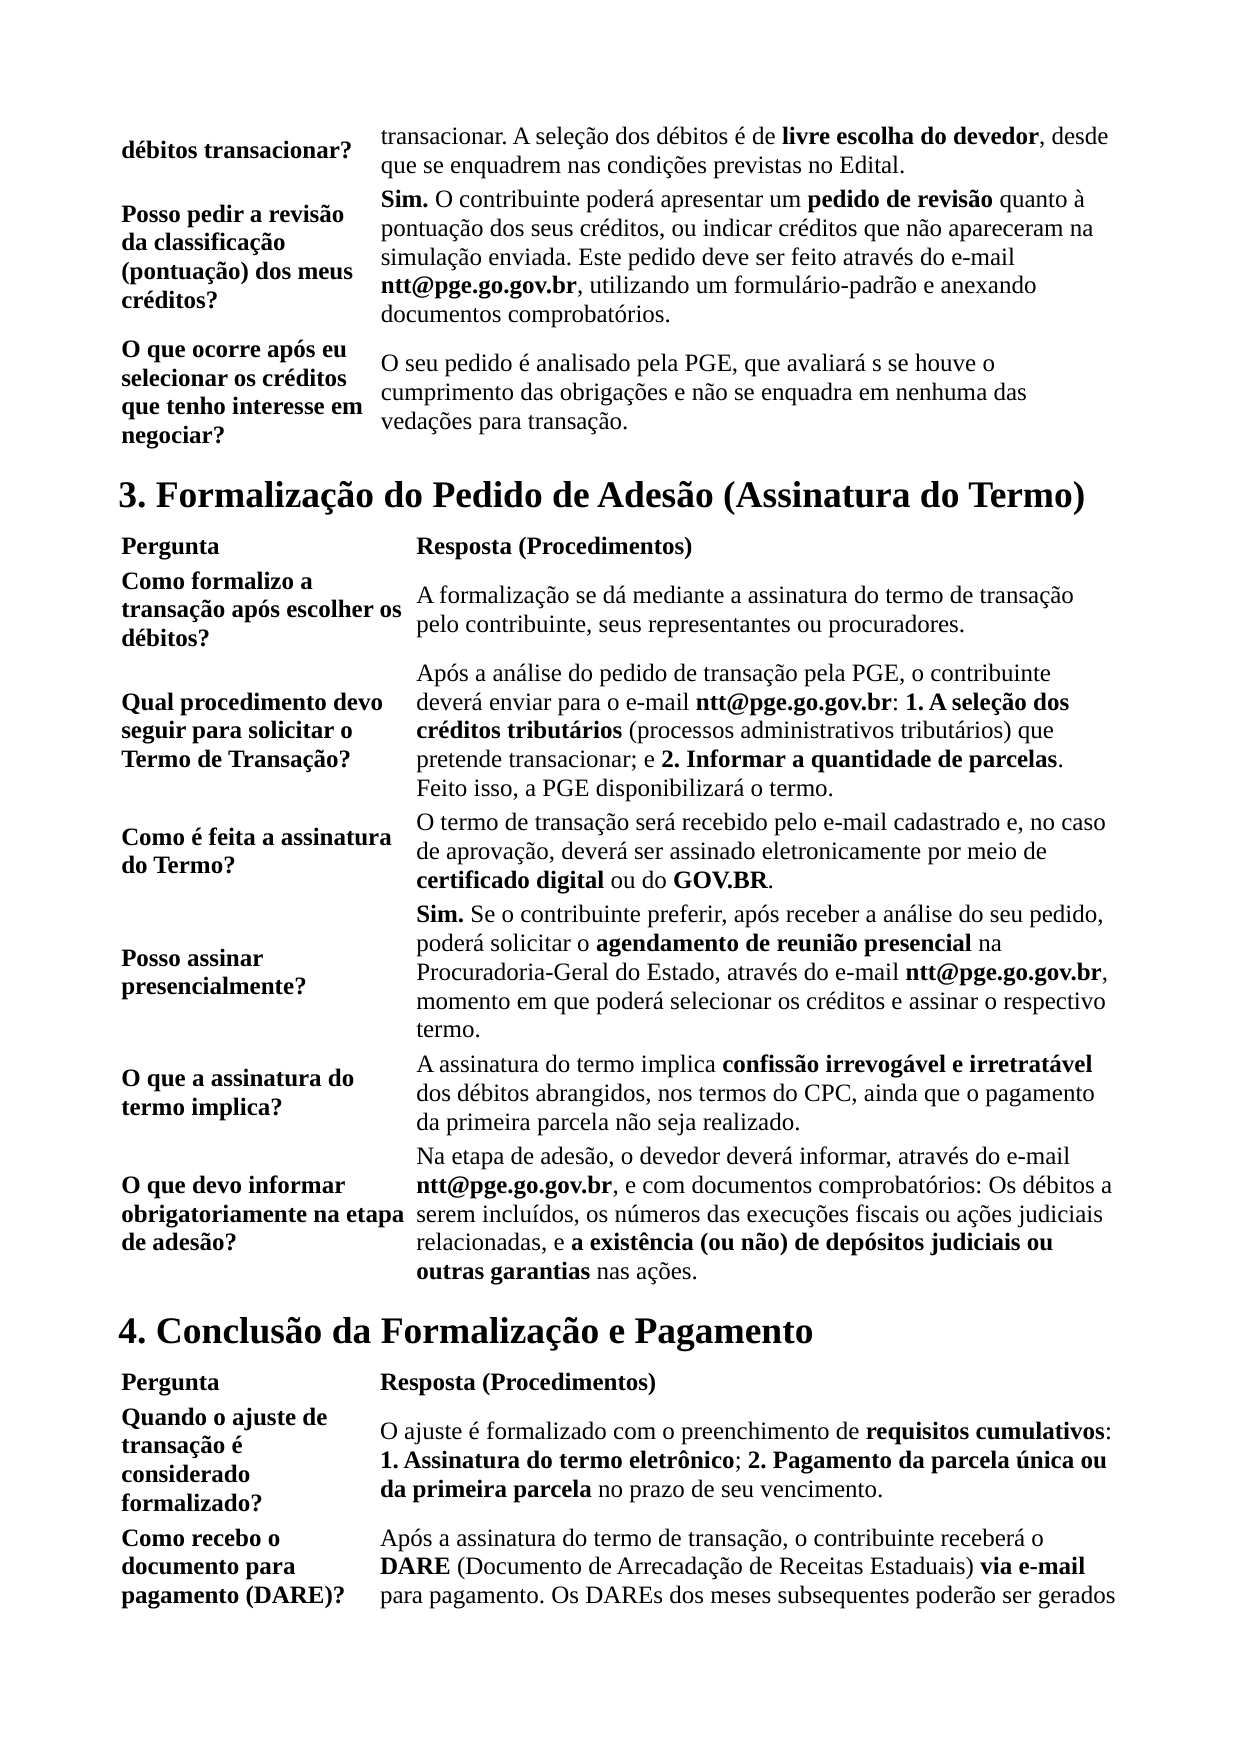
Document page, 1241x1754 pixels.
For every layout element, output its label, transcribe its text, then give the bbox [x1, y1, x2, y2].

table_header Resposta (Procedimentos) [413, 528, 1122, 563]
table_cell Como é feita a assinatura do Termo? [118, 805, 413, 897]
table_cell A assinatura do termo implica confissão irrevogável e irretratável dos débitos abrangidos, nos termos do CPC, ainda que o pagamento da primeira parcela não seja realizado. [413, 1046, 1122, 1138]
table_cell Sim. O contribuinte poderá apresentar um pedido de revisão quanto à pontuação dos seus créditos, ou indicar créditos que não apareceram na simulação enviada. Este pedido deve ser feito através do e-mail ntt@pge.go.gov.br, utilizando um formulário-padrão e anexando documentos comprobatórios. [378, 181, 1122, 331]
table_cell Após a análise do pedido de transação pela PGE, o contribuinte deverá enviar para o e-mail ntt@pge.go.gov.br: 1. A seleção dos créditos tributários (processos administrativos tributários) que pretende transacionar; e 2. Informar a quantidade de parcelas. Feito isso, a PGE disponibilizará o termo. [413, 655, 1122, 804]
table_cell Como recebo o documento para pagamento (DARE)? [118, 1520, 377, 1612]
table_cell Qual procedimento devo seguir para solicitar o Termo de Transação? [118, 655, 413, 804]
subtitle 3. Formalização do Pedido de Adesão (Assinatura do Termo) [118, 473, 1122, 516]
table_cell Como formalizo a transação após escolher os débitos? [118, 563, 413, 655]
table_cell Sim. Se o contribuinte preferir, após receber a análise do seu pedido, poderá solicitar o agendamento de reunião presencial na Procuradoria-Geral do Estado, através do e-mail ntt@pge.go.gov.br, momento em que poderá selecionar os créditos e assinar o respectivo termo. [413, 897, 1122, 1046]
table_cell Após a assinatura do termo de transação, o contribuinte receberá o DARE (Documento de Arrecadação de Receitas Estaduais) via e-mail para pagamento. Os DAREs dos meses subsequentes poderão ser gerados [377, 1520, 1122, 1612]
table_cell O que devo informar obrigatoriamente na etapa de adesão? [118, 1138, 413, 1288]
table_cell O seu pedido é analisado pela PGE, que avaliará s se houve o cumprimento das obrigações e não se enquadra em nenhuma das vedações para transação. [378, 331, 1122, 452]
table_cell Quando o ajuste de transação é considerado formalizado? [118, 1399, 377, 1520]
table_cell O que a assinatura do termo implica? [118, 1046, 413, 1138]
table_cell O ajuste é formalizado com o preenchimento de requisitos cumulativos: 1. Assinatura do termo eletrônico; 2. Pagamento da parcela única ou da primeira parcela no prazo de seu vencimento. [377, 1399, 1122, 1520]
table_cell O termo de transação será recebido pelo e-mail cadastrado e, no caso de aprovação, deverá ser assinado eletronicamente por meio de certificado digital ou do GOV.BR. [413, 805, 1122, 897]
table_cell Posso assinar presencialmente? [118, 897, 413, 1046]
table_cell transacionar. A seleção dos débitos é de livre escolha do devedor, desde que se enquadrem nas condições previstas no Edital. [378, 118, 1122, 181]
table_cell Na etapa de adesão, o devedor deverá informar, através do e-mail ntt@pge.go.gov.br, e com documentos comprobatórios: Os débitos a serem incluídos, os números das execuções fiscais ou ações judiciais relacionadas, e a existência (ou não) de depósitos judiciais ou outras garantias nas ações. [413, 1138, 1122, 1288]
table_cell O que ocorre após eu selecionar os créditos que tenho interesse em negociar? [118, 331, 378, 452]
table_header Pergunta [118, 1364, 377, 1399]
table_header Resposta (Procedimentos) [377, 1364, 1122, 1399]
table_cell A formalização se dá mediante a assinatura do termo de transação pelo contribuinte, seus representantes ou procuradores. [413, 563, 1122, 655]
table_header Pergunta [118, 528, 413, 563]
subtitle 4. Conclusão da Formalização e Pagamento [118, 1309, 1122, 1352]
table_cell Posso pedir a revisão da classificação (pontuação) dos meus créditos? [118, 181, 378, 331]
table_cell débitos transacionar? [118, 118, 378, 181]
